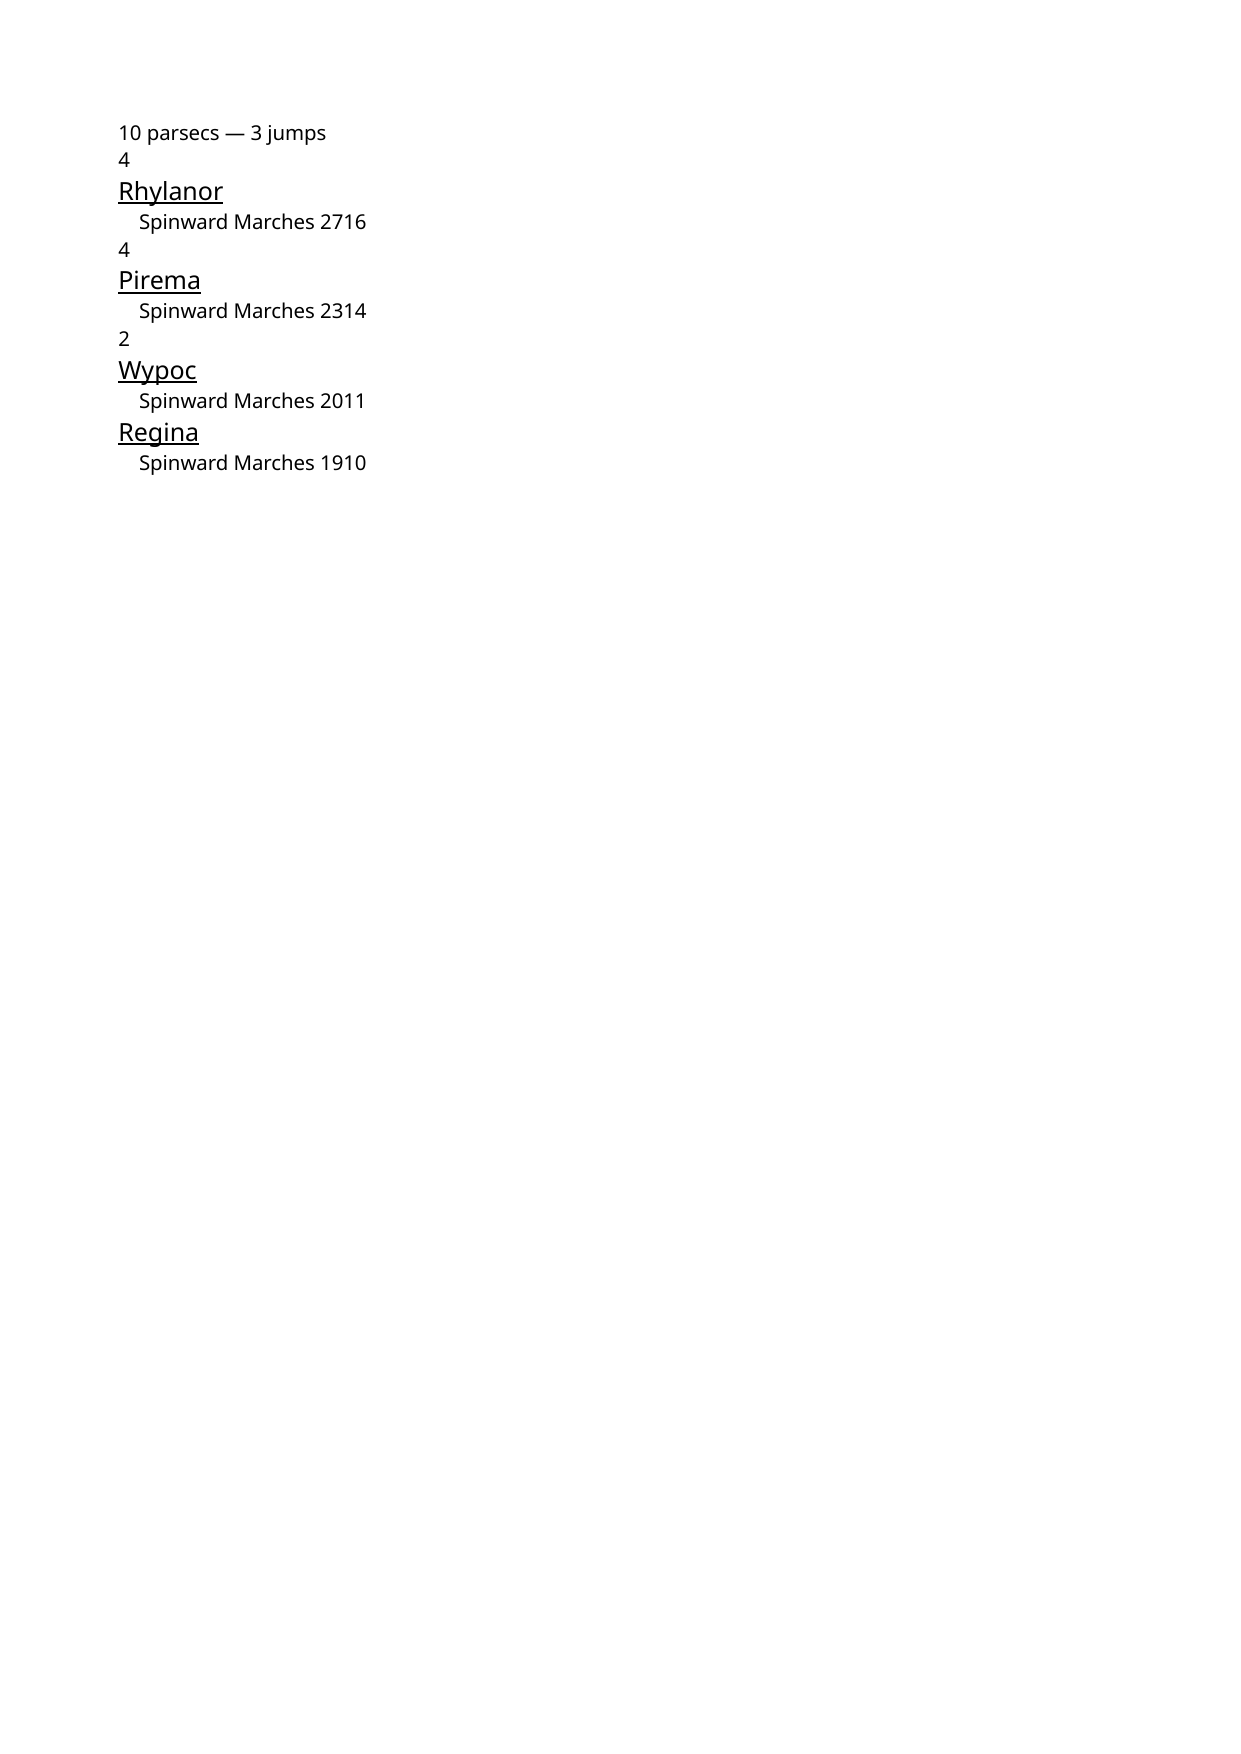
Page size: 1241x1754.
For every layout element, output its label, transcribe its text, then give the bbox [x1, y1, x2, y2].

text 4 [118, 146, 1122, 173]
text 10 parsecs — 3 jumps [118, 118, 1122, 146]
text 4 [118, 235, 1122, 263]
text Pirema [118, 263, 1122, 297]
text Wypoc [118, 352, 1122, 387]
text Spinward Marches 1910 [139, 448, 1122, 476]
text Spinward Marches 2314 [139, 297, 1122, 325]
text Rhylanor [118, 173, 1122, 208]
text 2 [118, 325, 1122, 352]
text Spinward Marches 2716 [139, 208, 1122, 235]
text Regina [118, 414, 1122, 448]
text Spinward Marches 2011 [139, 387, 1122, 414]
